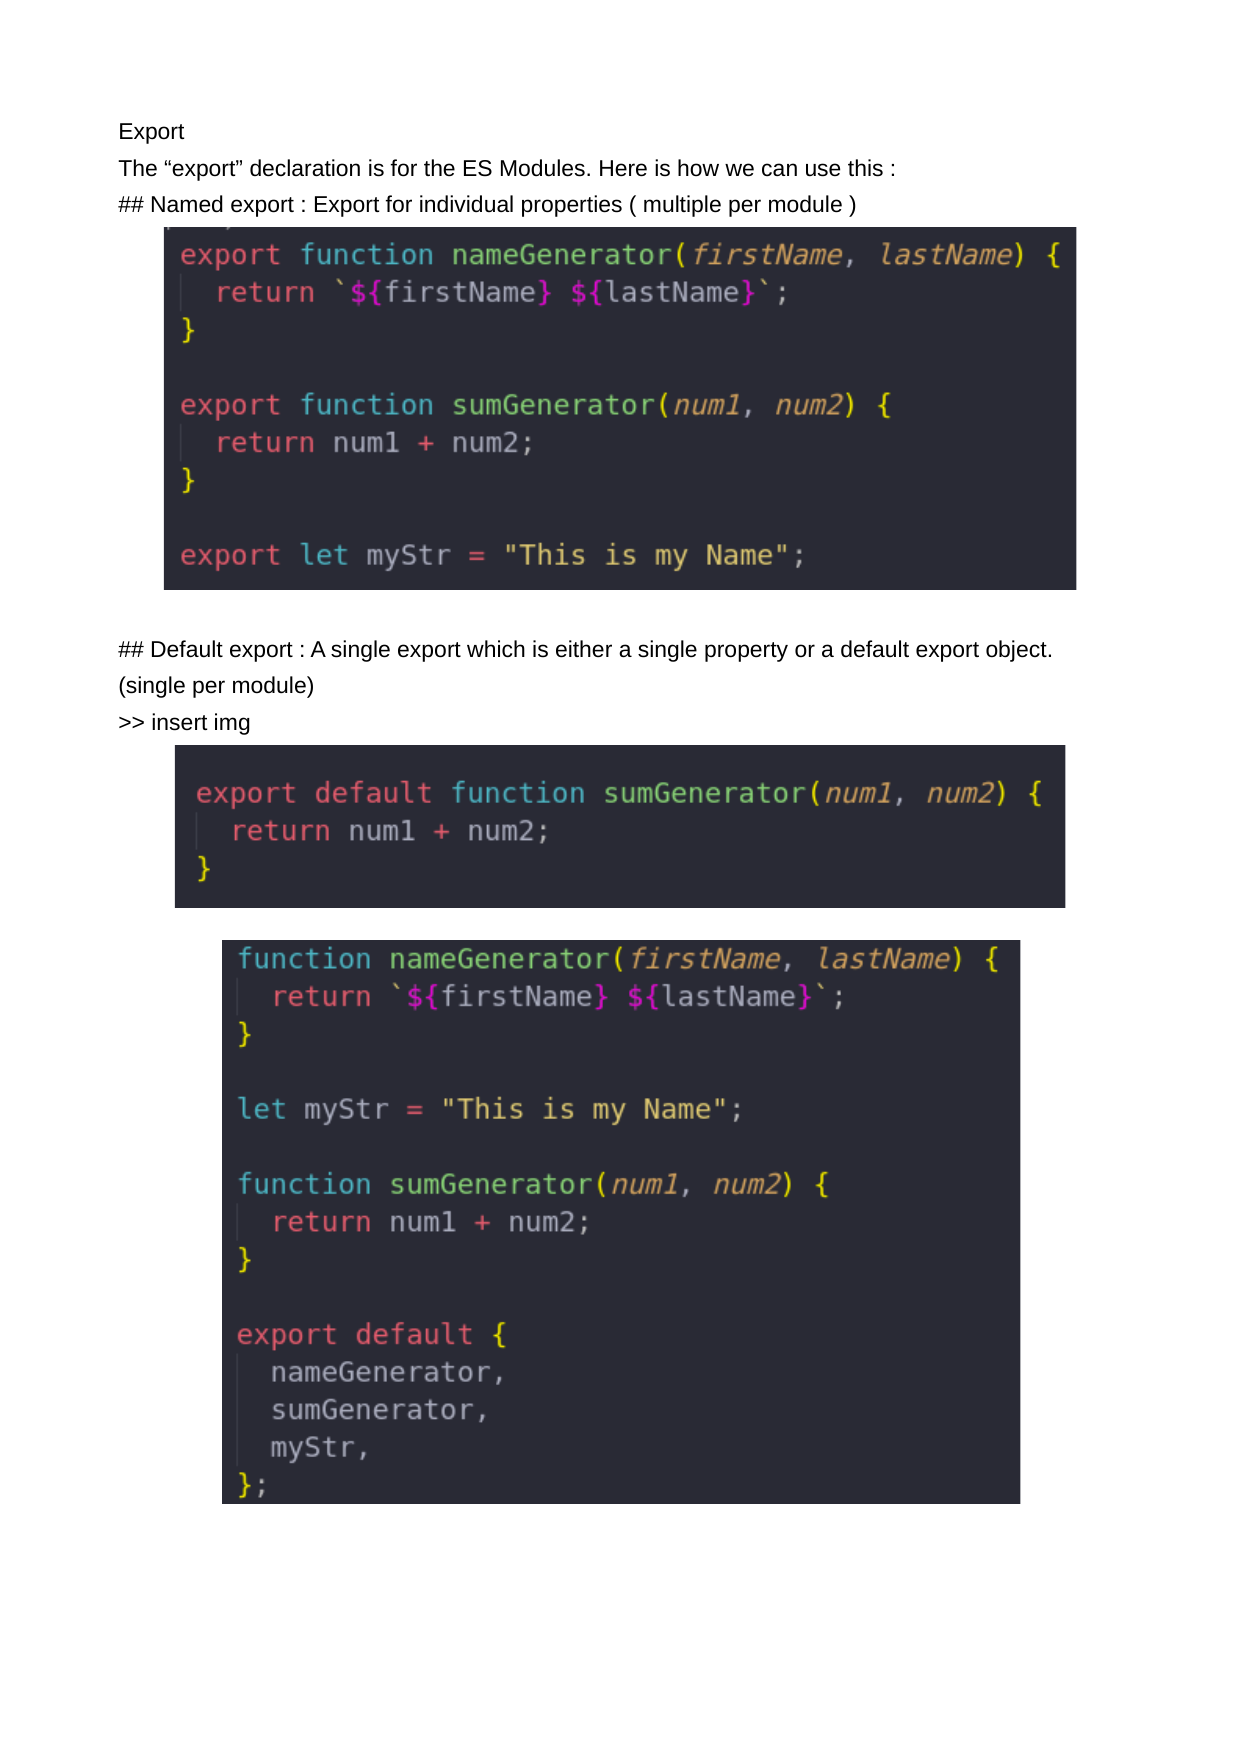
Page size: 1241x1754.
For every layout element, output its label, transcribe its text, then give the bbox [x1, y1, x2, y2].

picture [222, 940, 1021, 1504]
text ## Default export : A single export which is either a single property or a default export object. (single per module) [118, 636, 1122, 699]
picture [174, 745, 1066, 908]
text >> insert img [118, 709, 1122, 735]
picture [163, 227, 1077, 590]
text ## Named export : Export for individual properties ( multiple per module ) [118, 191, 1122, 217]
text Export [118, 118, 1122, 144]
text The “export” declaration is for the ES Modules. Here is how we can use this : [118, 154, 1122, 181]
